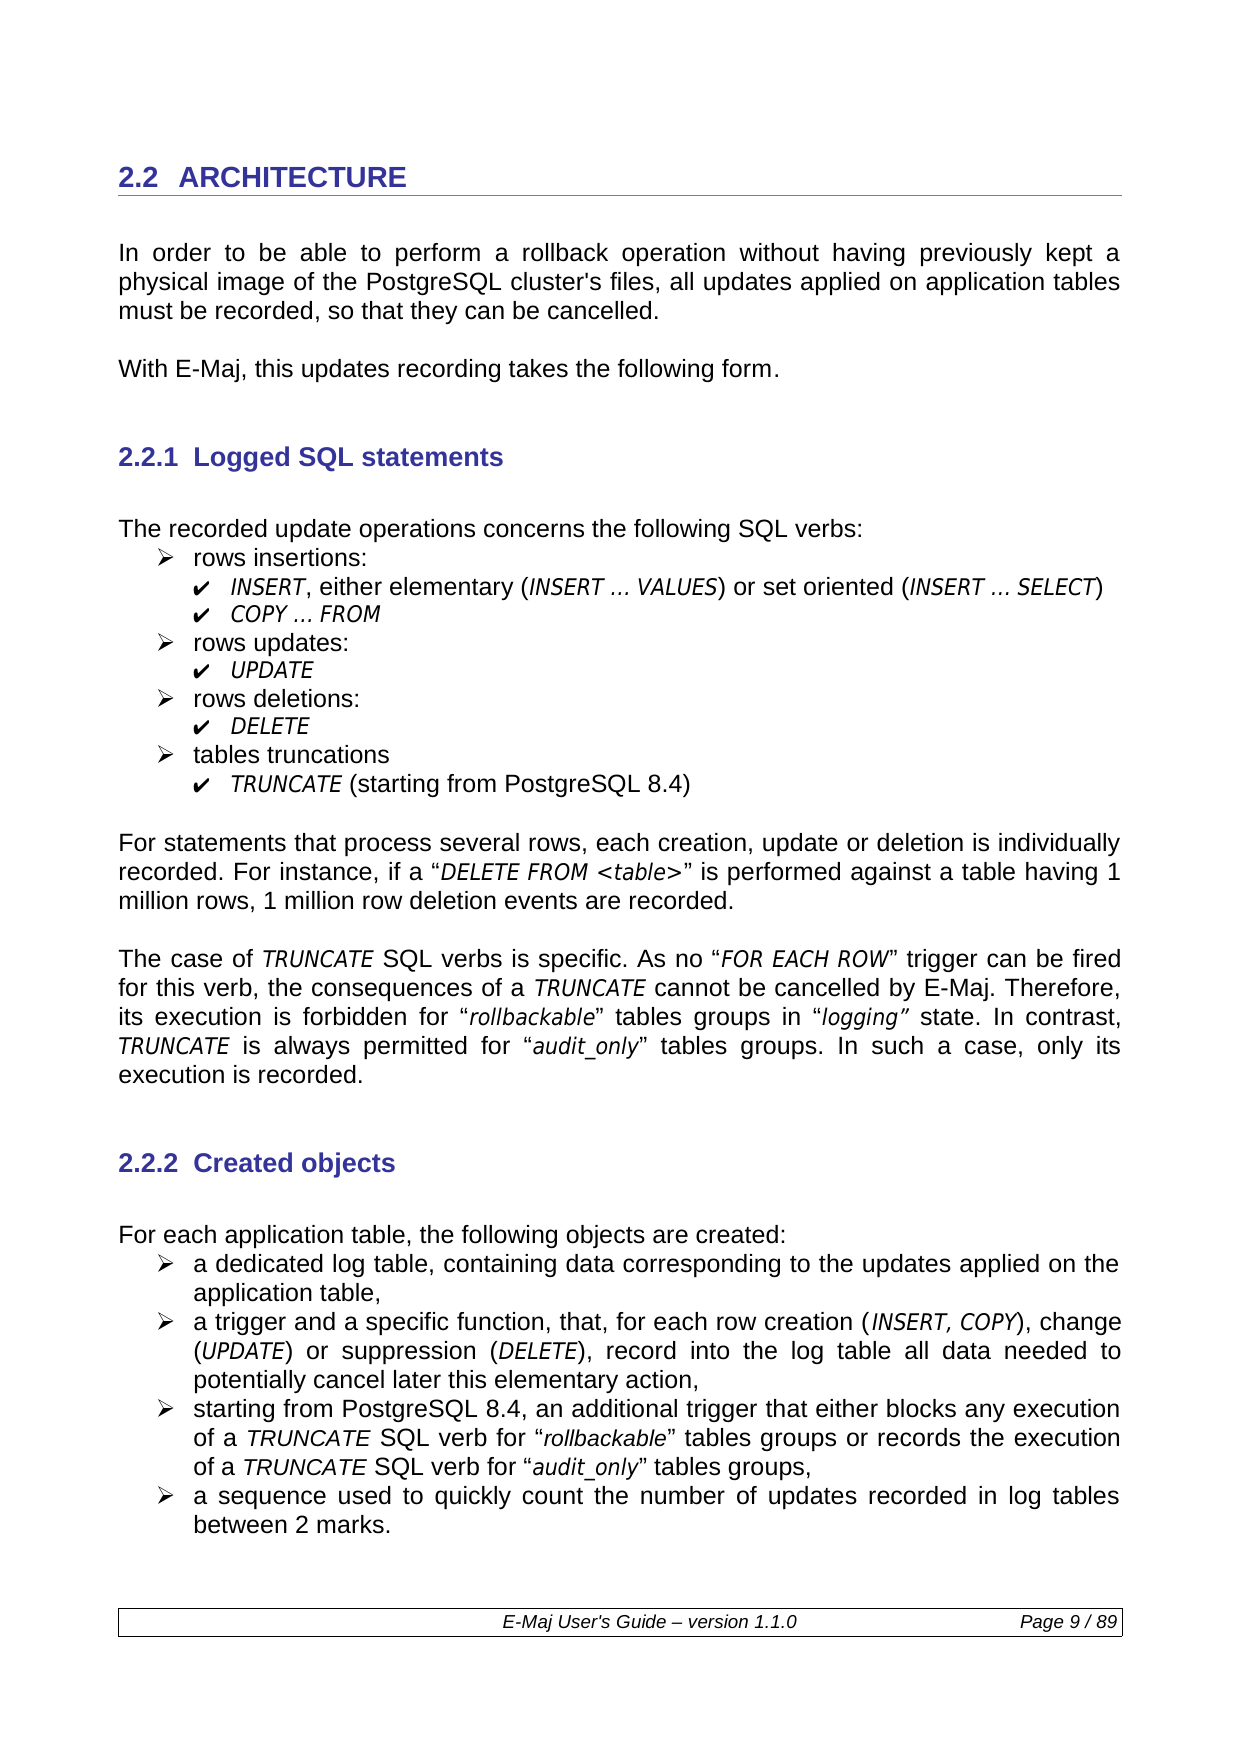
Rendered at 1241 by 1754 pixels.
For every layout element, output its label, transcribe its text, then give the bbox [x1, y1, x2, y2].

list TRUNCATE (starting from PostgreSQL 8.4) [193, 769, 1122, 798]
subtitle Created objects [118, 1147, 1122, 1178]
text For statements that process several rows, each creation, update or deletion is individually recorded. For instance, if a “DELETE FROM <table>” is performed against a table having 1 million rows, 1 million row deletion events are recorded. [118, 827, 1122, 914]
list a trigger and a specific function, that, for each row creation (INSERT, COPY), change (UPDATE) or suppression (DELETE), record into the log table all data needed to potentially cancel later this elementary action, [156, 1307, 1122, 1394]
list UPDATE [193, 657, 1122, 684]
text With E-Maj, this updates recording takes the following form. [118, 354, 1122, 383]
list COPY … FROM [193, 601, 1122, 628]
text In order to be able to perform a rollback operation without having previously kept a physical image of the PostgreSQL cluster's files, all updates applied on application tables must be recorded, so that they can be cancelled. [118, 238, 1122, 325]
subtitle Logged SQL statements [118, 441, 1122, 472]
list rows insertions: [156, 543, 1122, 572]
list a dedicated log table, containing data corresponding to the updates applied on the application table, [156, 1249, 1122, 1307]
list starting from PostgreSQL 8.4, an additional trigger that either blocks any execution of a TRUNCATE SQL verb for “rollbackable” tables groups or records the execution of a TRUNCATE SQL verb for “audit_only” tables groups, [156, 1394, 1122, 1481]
list tables truncations [156, 740, 1122, 769]
list rows updates: [156, 628, 1122, 657]
list INSERT, either elementary (INSERT … VALUES) or set oriented (INSERT … SELECT) [193, 572, 1122, 601]
text For each application table, the following objects are created: [118, 1220, 1122, 1249]
text The case of TRUNCATE SQL verbs is specific. As no “FOR EACH ROW” trigger can be fired for this verb, the consequences of a TRUNCATE cannot be cancelled by E-Maj. Therefore, its execution is forbidden for “rollbackable” tables groups in “logging” state. In contrast, TRUNCATE is always permitted for “audit_only” tables groups. In such a case, only its execution is recorded. [118, 944, 1122, 1089]
list rows deletions: [156, 684, 1122, 713]
text The recorded update operations concerns the following SQL verbs: [118, 514, 1122, 543]
list DELETE [193, 713, 1122, 740]
list a sequence used to quickly count the number of updates recorded in log tables between 2 marks. [156, 1481, 1122, 1539]
subtitle Architecture [118, 160, 1122, 195]
